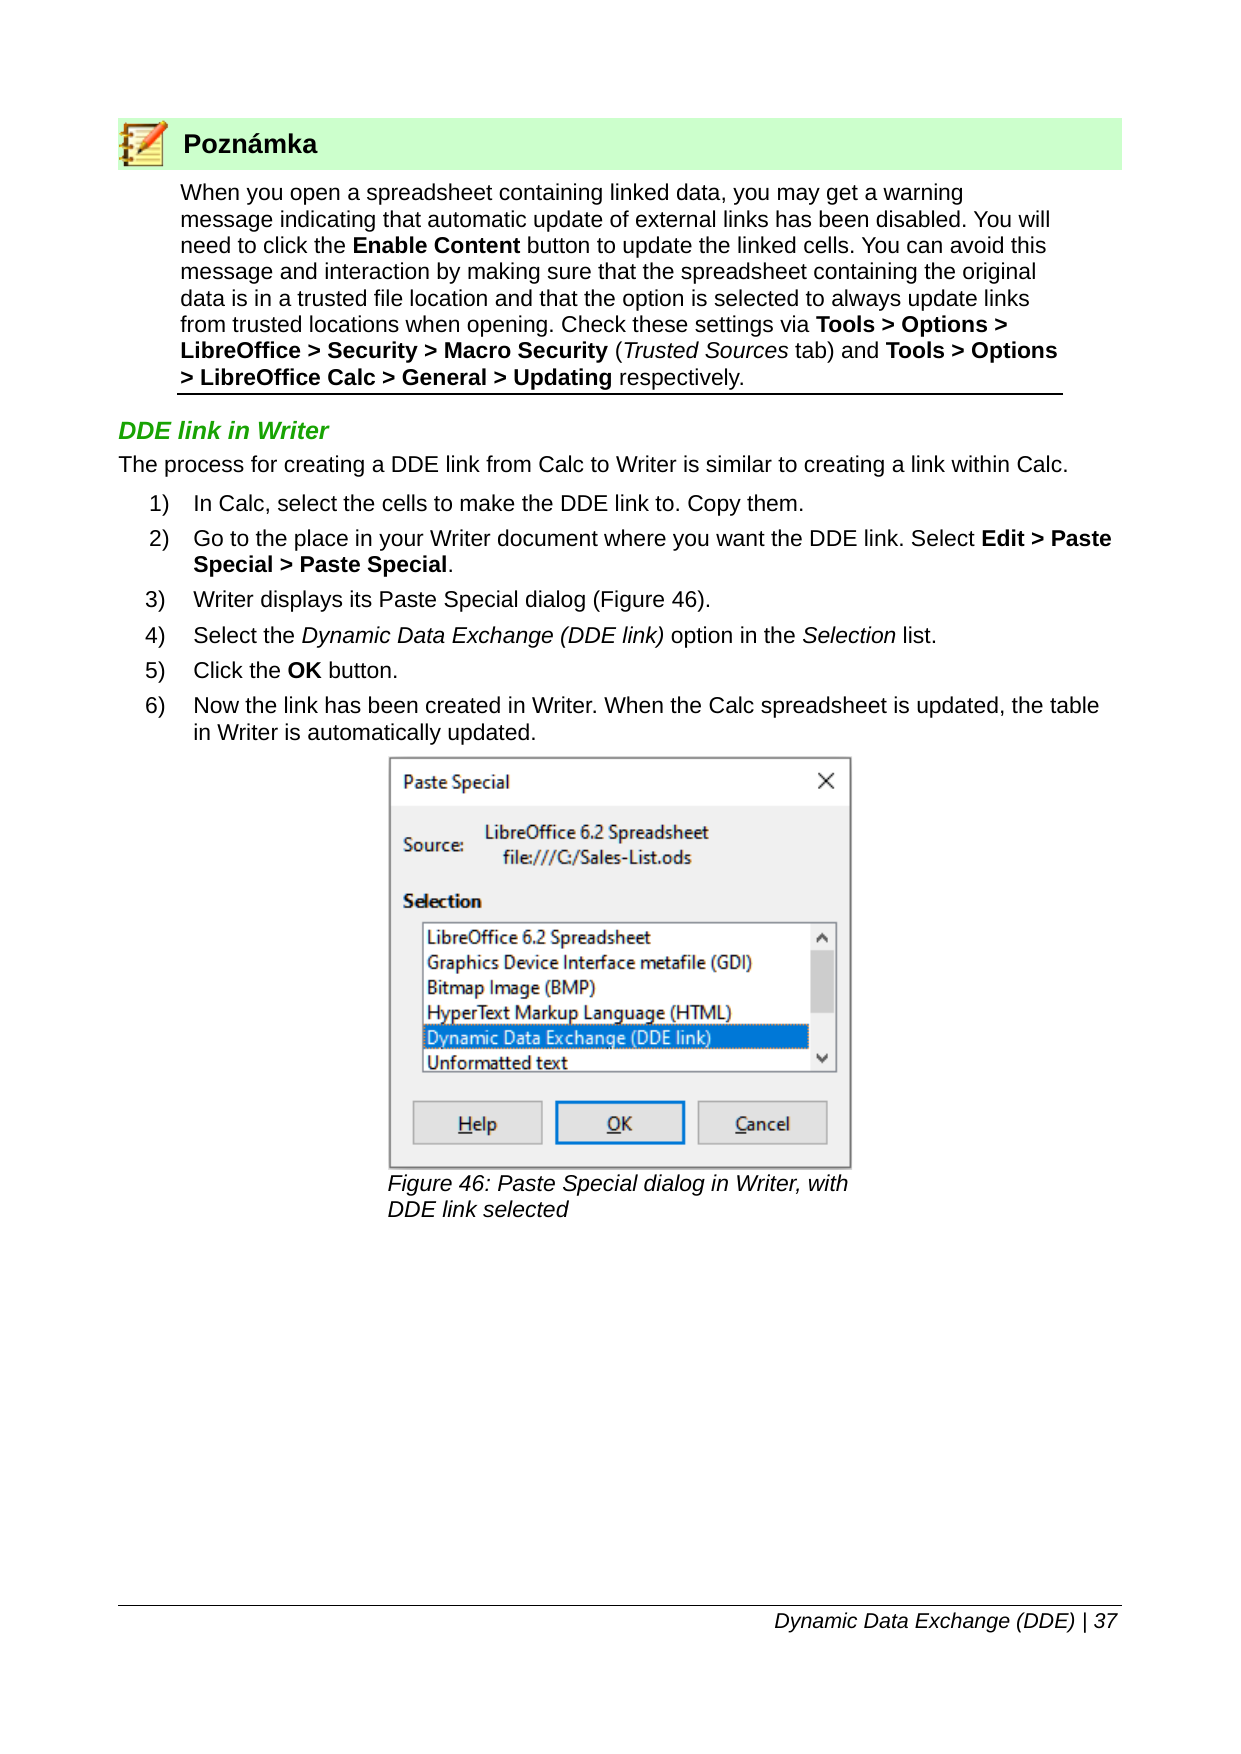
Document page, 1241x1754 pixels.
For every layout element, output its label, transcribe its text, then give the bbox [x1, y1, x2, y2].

list The process for creating a DDE link from Calc to Writer is similar to creating a link within Calc. [118, 451, 1122, 477]
list Click the OK button. [165, 657, 1122, 683]
list Go to the place in your Writer document where you want the DDE link. Select Edit > Paste Special > Paste Special. [169, 525, 1122, 578]
text Figure 46: Paste Special dialog in Writer, with DDE link selected [387, 757, 853, 1222]
subtitle Poznámka [118, 118, 1122, 170]
list Select the Dynamic Data Exchange (DDE link) option in the Selection list. [165, 622, 1122, 648]
list In Calc, select the cells to make the DDE link to. Copy them. [169, 490, 1122, 516]
text When you open a spreadsheet containing linked data, you may get a warning message indicating that automatic update of external links has been disabled. You will need to click the Enable Content button to update the linked cells. You can avoid this message and interaction by making sure that the spreadsheet containing the original data is in a trusted file location and that the option is selected to always update links from trusted locations when opening. Check these settings via Tools > Options > LibreOffice > Security > Macro Security (Trusted Sources tab) and Tools > Options > LibreOffice Calc > General > Updating respectively. [177, 176, 1063, 393]
picture [119, 119, 170, 170]
subtitle DDE link in Writer [118, 416, 1122, 445]
picture [388, 756, 853, 1170]
list Writer displays its Paste Special dialog (Figure 46). [165, 586, 1122, 613]
list Now the link has been created in Writer. When the Calc spreadsheet is updated, the table in Writer is automatically updated. [165, 692, 1122, 745]
